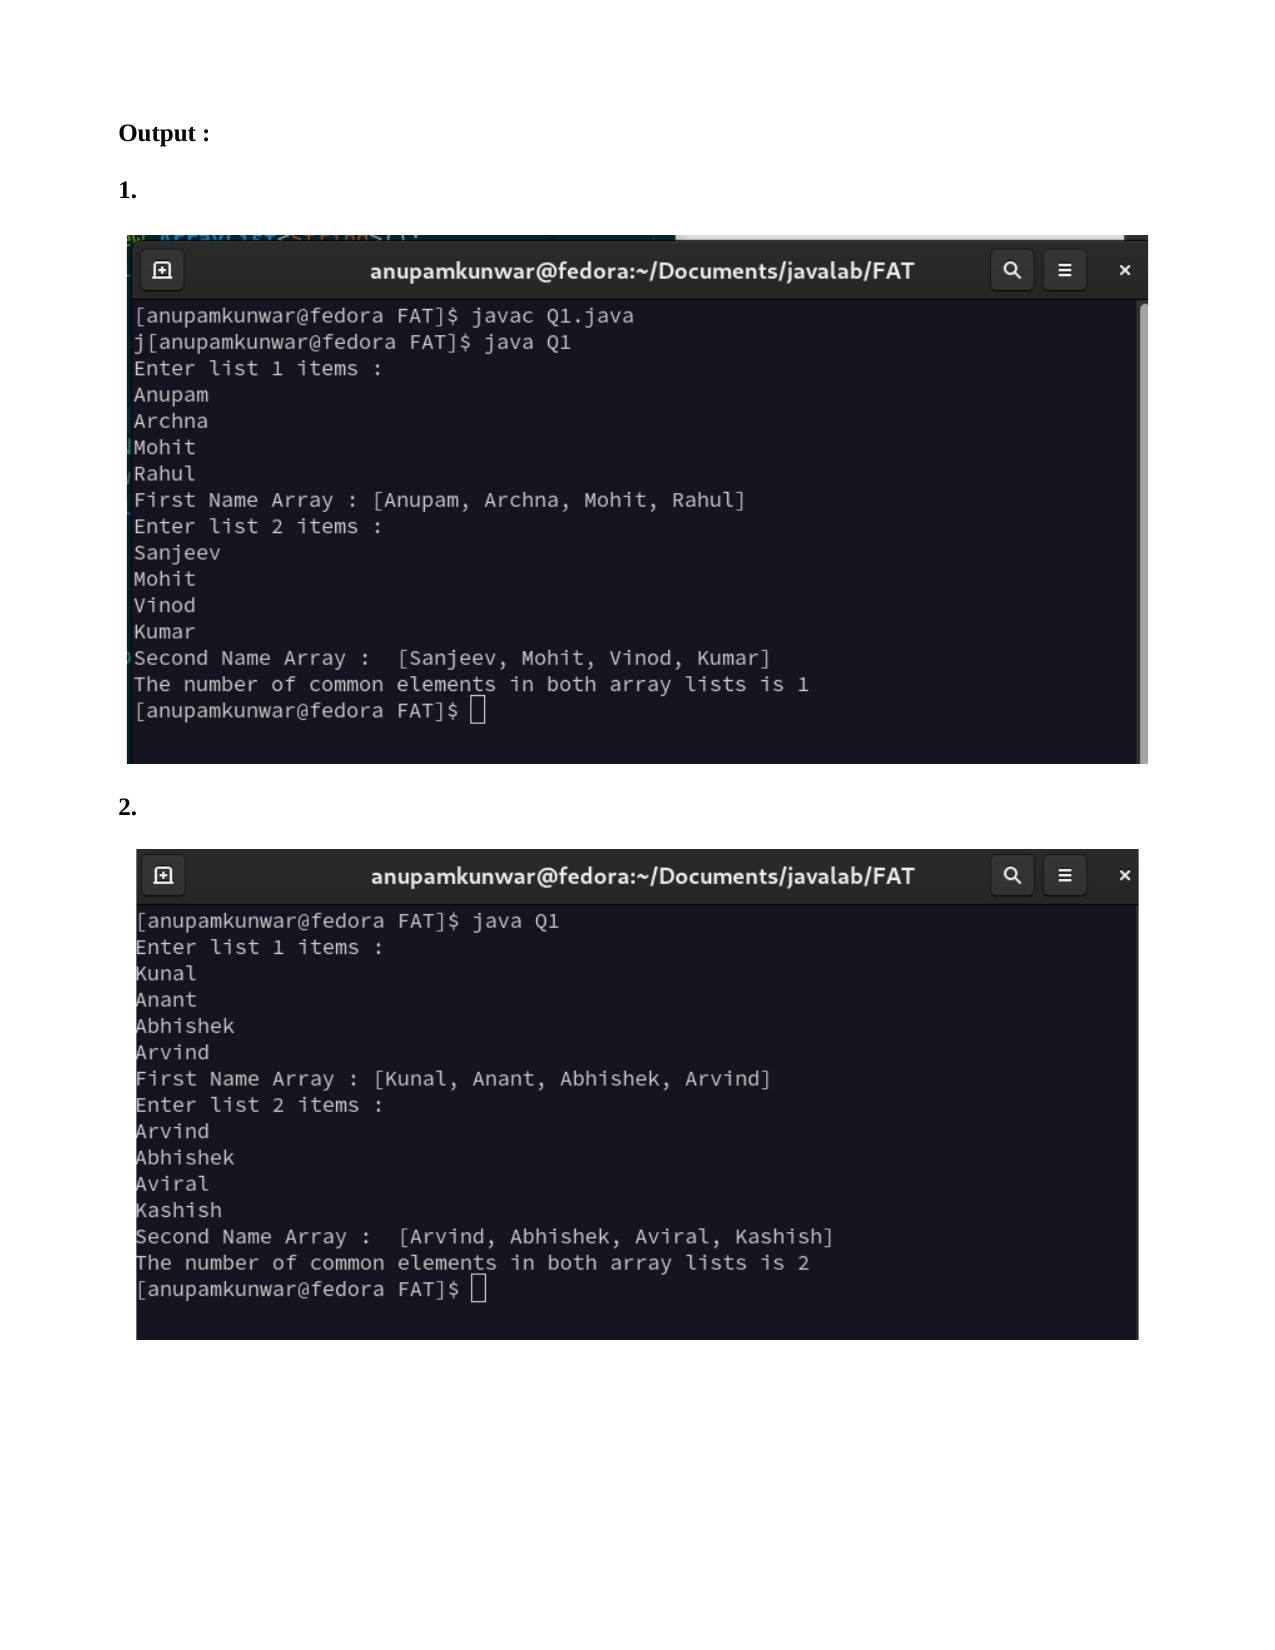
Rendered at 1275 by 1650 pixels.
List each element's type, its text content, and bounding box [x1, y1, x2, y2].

picture [136, 849, 1139, 1340]
text 1. [118, 176, 1157, 204]
text Output : [118, 118, 1157, 147]
picture [126, 235, 1149, 764]
text 2. [118, 792, 1157, 821]
